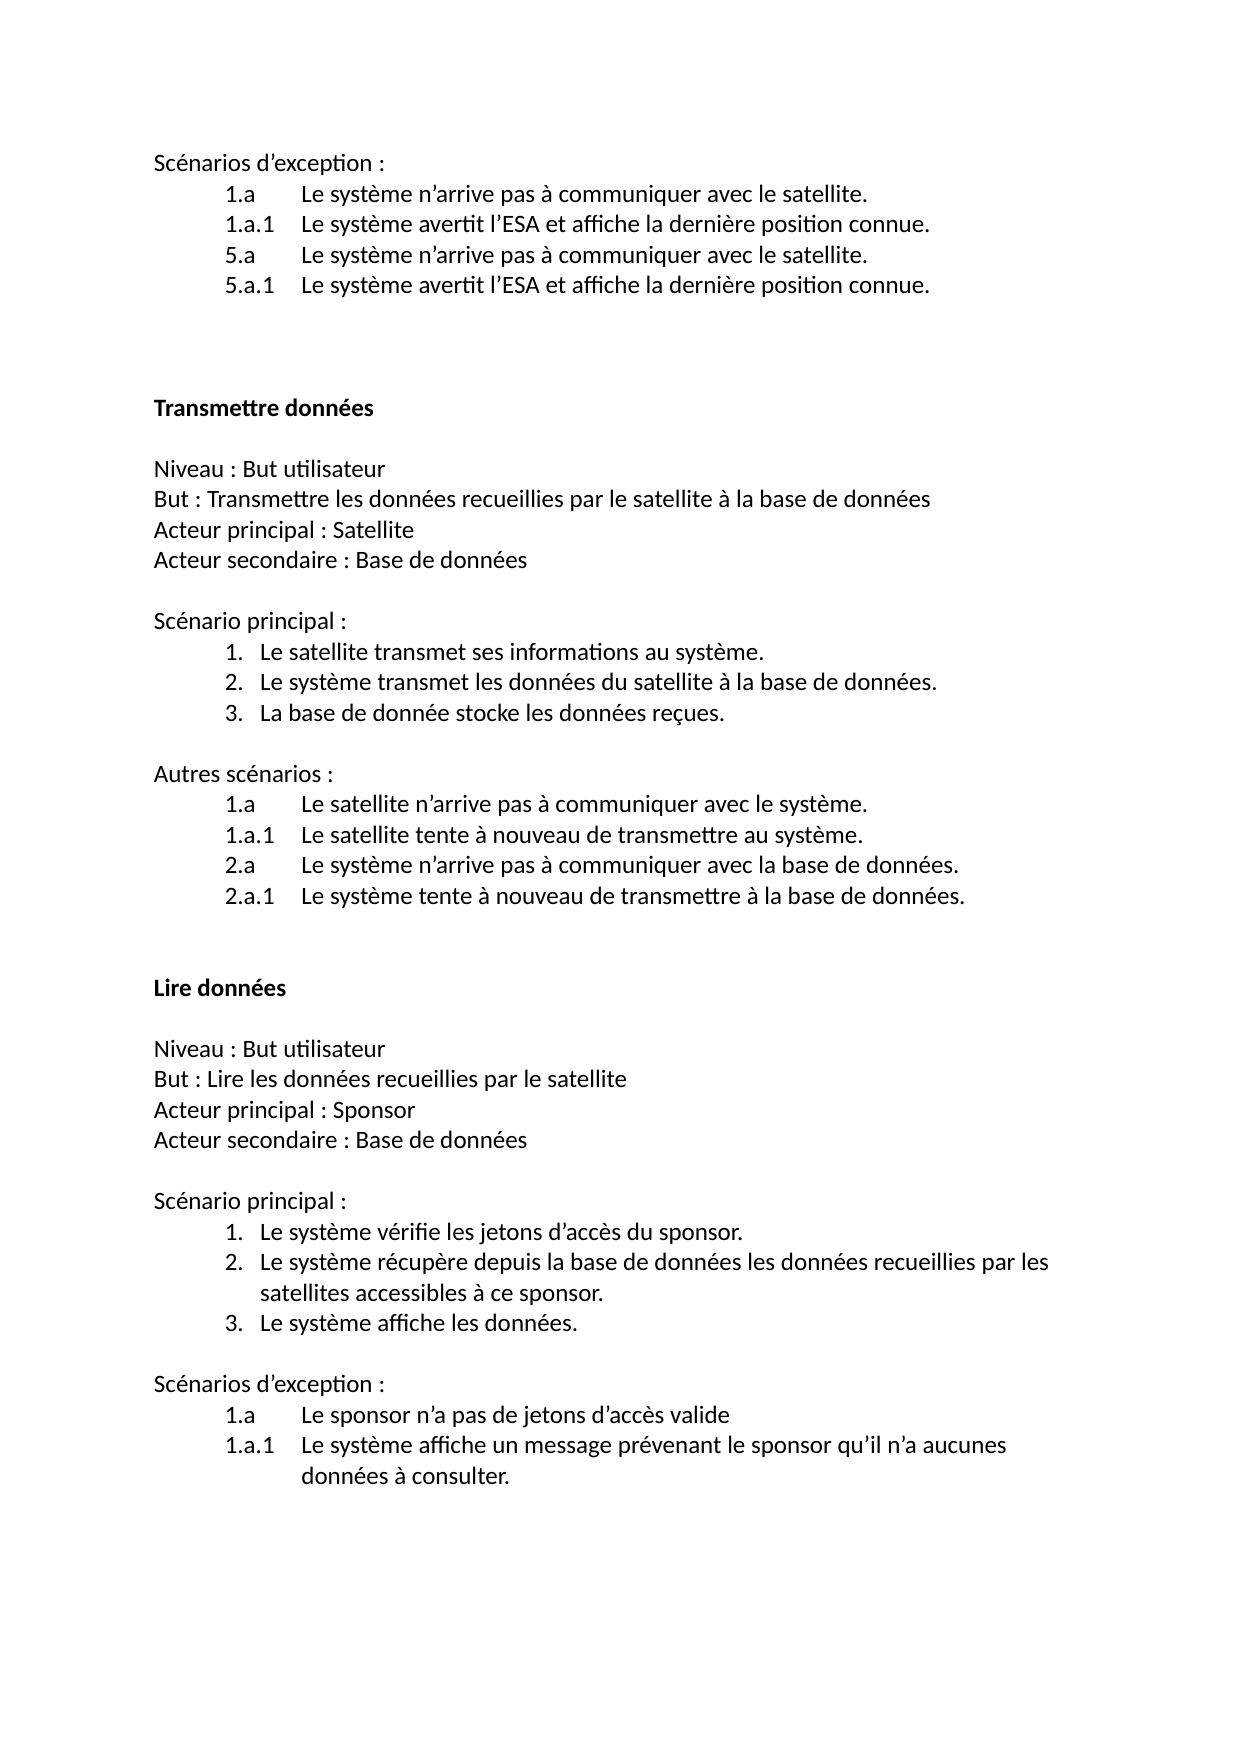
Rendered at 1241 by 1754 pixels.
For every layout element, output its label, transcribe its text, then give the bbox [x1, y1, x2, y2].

list 1.a Le satellite n’arrive pas à communiquer avec le système. [224, 788, 1093, 819]
text Scénario principal : [154, 1185, 1093, 1216]
list 1.a Le système n’arrive pas à communiquer avec le satellite. [224, 178, 1093, 209]
list Le système vérifie les jetons d’accès du sponsor. [224, 1216, 1093, 1246]
list 1.a.1 Le système affiche un message prévenant le sponsor qu’il n’a aucunes données à consulter. [224, 1429, 1093, 1491]
text Scénario principal : [154, 605, 1093, 636]
text Autres scénarios : [154, 758, 1093, 788]
text Scénarios d’exception : [154, 148, 1093, 178]
list 5.a Le système n’arrive pas à communiquer avec le satellite. [224, 239, 1093, 270]
list Le système récupère depuis la base de données les données recueillies par les satellites accessibles à ce sponsor. [224, 1246, 1093, 1307]
list 1.a Le sponsor n’a pas de jetons d’accès valide [224, 1399, 1093, 1429]
text Acteur principal : Sponsor [154, 1094, 1093, 1124]
list 2.a.1 Le système tente à nouveau de transmettre à la base de données. [224, 880, 1093, 911]
list 1.a.1 Le satellite tente à nouveau de transmettre au système. [224, 819, 1093, 849]
text Niveau : But utilisateur [154, 453, 1093, 483]
text Transmettre données [154, 392, 1093, 422]
text Lire données [154, 972, 1093, 1002]
list Le système affiche les données. [224, 1307, 1093, 1338]
text Acteur secondaire : Base de données [154, 1124, 1093, 1155]
list Le système transmet les données du satellite à la base de données. [224, 666, 1093, 697]
list 1.a.1 Le système avertit l’ESA et affiche la dernière position connue. [224, 209, 1093, 239]
text Scénarios d’exception : [154, 1368, 1093, 1399]
text Niveau : But utilisateur [154, 1033, 1093, 1063]
list 2.a Le système n’arrive pas à communiquer avec la base de données. [224, 849, 1093, 880]
text But : Lire les données recueillies par le satellite [154, 1063, 1093, 1094]
list 5.a.1 Le système avertit l’ESA et affiche la dernière position connue. [224, 270, 1093, 300]
list Le satellite transmet ses informations au système. [224, 636, 1093, 666]
list La base de donnée stocke les données reçues. [224, 697, 1093, 727]
text But : Transmettre les données recueillies par le satellite à la base de données [154, 483, 1093, 514]
text Acteur secondaire : Base de données [154, 544, 1093, 575]
text Acteur principal : Satellite [154, 514, 1093, 544]
